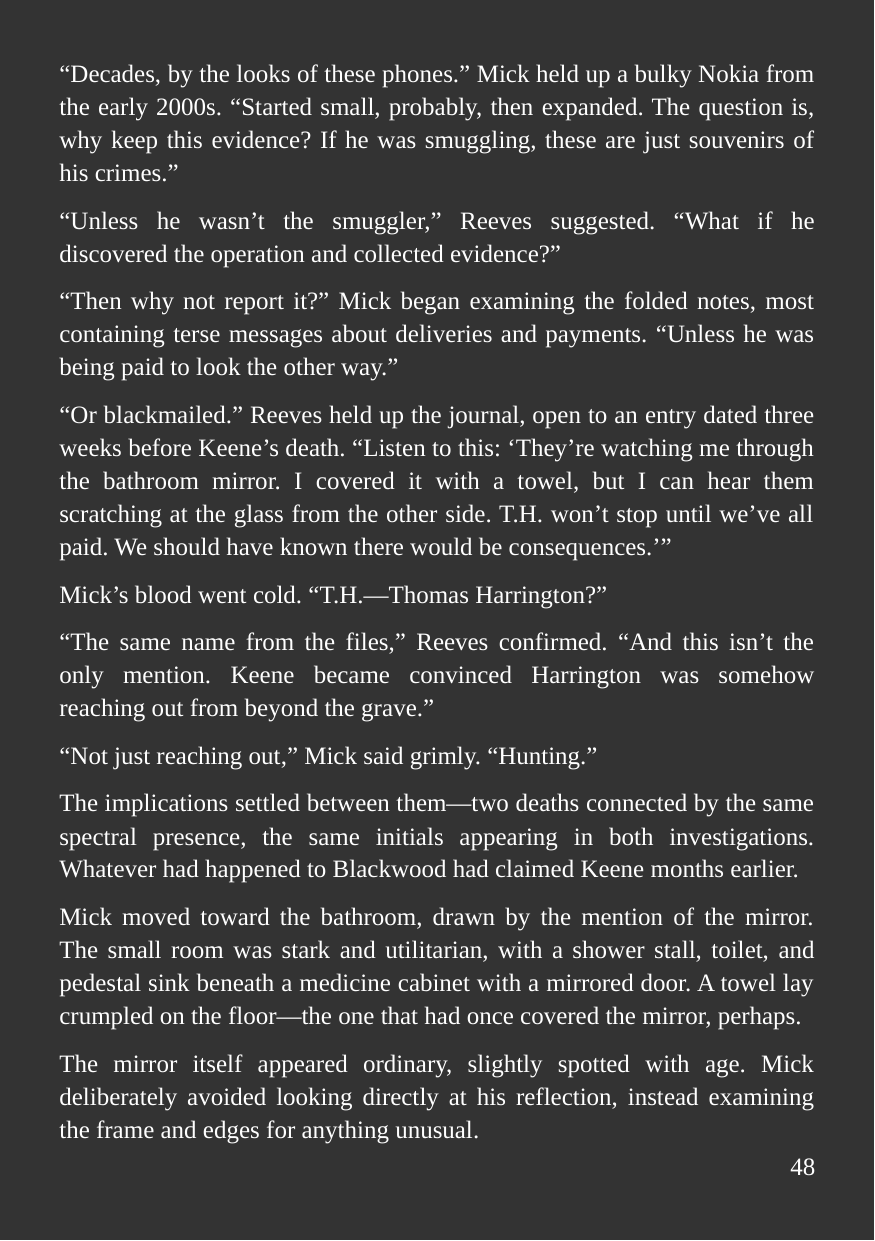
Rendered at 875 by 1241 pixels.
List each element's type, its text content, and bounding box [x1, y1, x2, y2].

text “Decades, by the looks of these phones.” Mick held up a bulky Nokia from the early 2000s. “Started small, probably, then expanded. The question is, why keep this evidence? If he was smuggling, these are just souvenirs of his crimes.” [59, 59, 815, 187]
text Mick’s blood went cold. “T.H.—Thomas Harrington?” [59, 580, 815, 608]
text “The same name from the files,” Reeves confirmed. “And this isn’t the only mention. Keene became convinced Harrington was somehow reaching out from beyond the grave.” [59, 627, 815, 722]
text “Then why not report it?” Mick began examining the folded notes, most containing terse messages about deliveries and payments. “Unless he was being paid to look the other way.” [59, 286, 815, 381]
text “Or blackmailed.” Reeves held up the journal, open to an entry dated three weeks before Keene’s death. “Listen to this: ‘They’re watching me through the bathroom mirror. I covered it with a towel, but I can hear them scratching at the glass from the other side. T.H. won’t stop until we’ve all paid. We should have known there would be consequences.’” [59, 400, 815, 561]
text Mick moved toward the bathroom, drawn by the mention of the mirror. The small room was stark and utilitarian, with a shower stall, toilet, and pedestal sink beneath a medicine cabinet with a mirrored door. A towel lay crumpled on the floor—the one that had once covered the mirror, perhaps. [59, 902, 815, 1030]
text “Not just reaching out,” Mick said grimly. “Hunting.” [59, 741, 815, 770]
text The mirror itself appeared ordinary, slightly spotted with age. Mick deliberately avoided looking directly at his reflection, instead examining the frame and edges for anything unusual. [59, 1049, 815, 1144]
text “Unless he wasn’t the smuggler,” Reeves suggested. “What if he discovered the operation and collected evidence?” [59, 206, 815, 267]
text The implications settled between them—two deaths connected by the same spectral presence, the same initials appearing in both investigations. Whatever had happened to Blackwood had claimed Keene months earlier. [59, 788, 815, 883]
